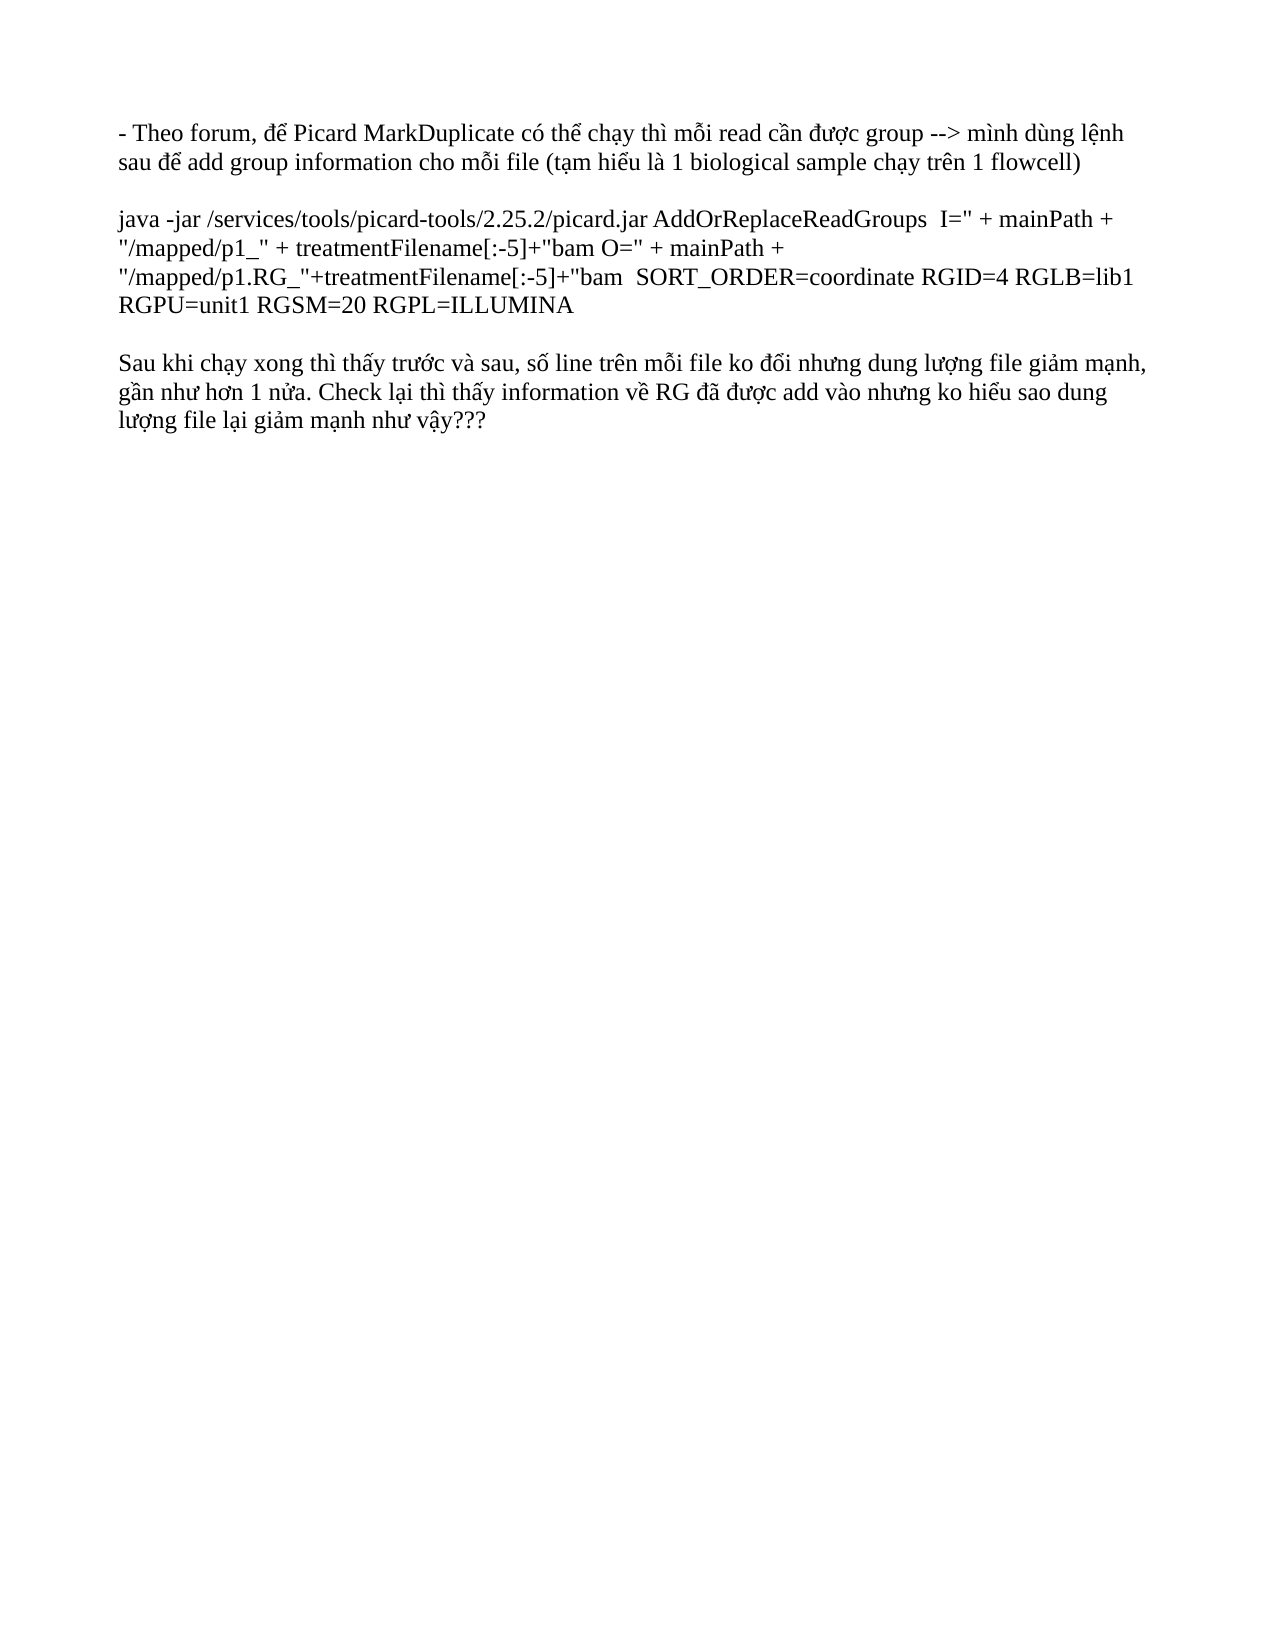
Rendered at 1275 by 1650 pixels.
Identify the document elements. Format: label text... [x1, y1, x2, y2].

text java -jar /services/tools/picard-tools/2.25.2/picard.jar AddOrReplaceReadGroups I=" + mainPath + "/mapped/p1_" + treatmentFilename[:-5]+"bam O=" + mainPath + "/mapped/p1.RG_"+treatmentFilename[:-5]+"bam SORT_ORDER=coordinate RGID=4 RGLB=lib1 RGPU=unit1 RGSM=20 RGPL=ILLUMINA [118, 204, 1157, 319]
text Sau khi chạy xong thì thấy trước và sau, số line trên mỗi file ko đổi nhưng dung lượng file giảm mạnh, gần như hơn 1 nửa. Check lại thì thấy information về RG đã được add vào nhưng ko hiểu sao dung lượng file lại giảm mạnh như vậy??? [118, 348, 1157, 434]
text - Theo forum, để Picard MarkDuplicate có thể chạy thì mỗi read cần được group --> mình dùng lệnh sau để add group information cho mỗi file (tạm hiểu là 1 biological sample chạy trên 1 flowcell) [118, 118, 1157, 176]
